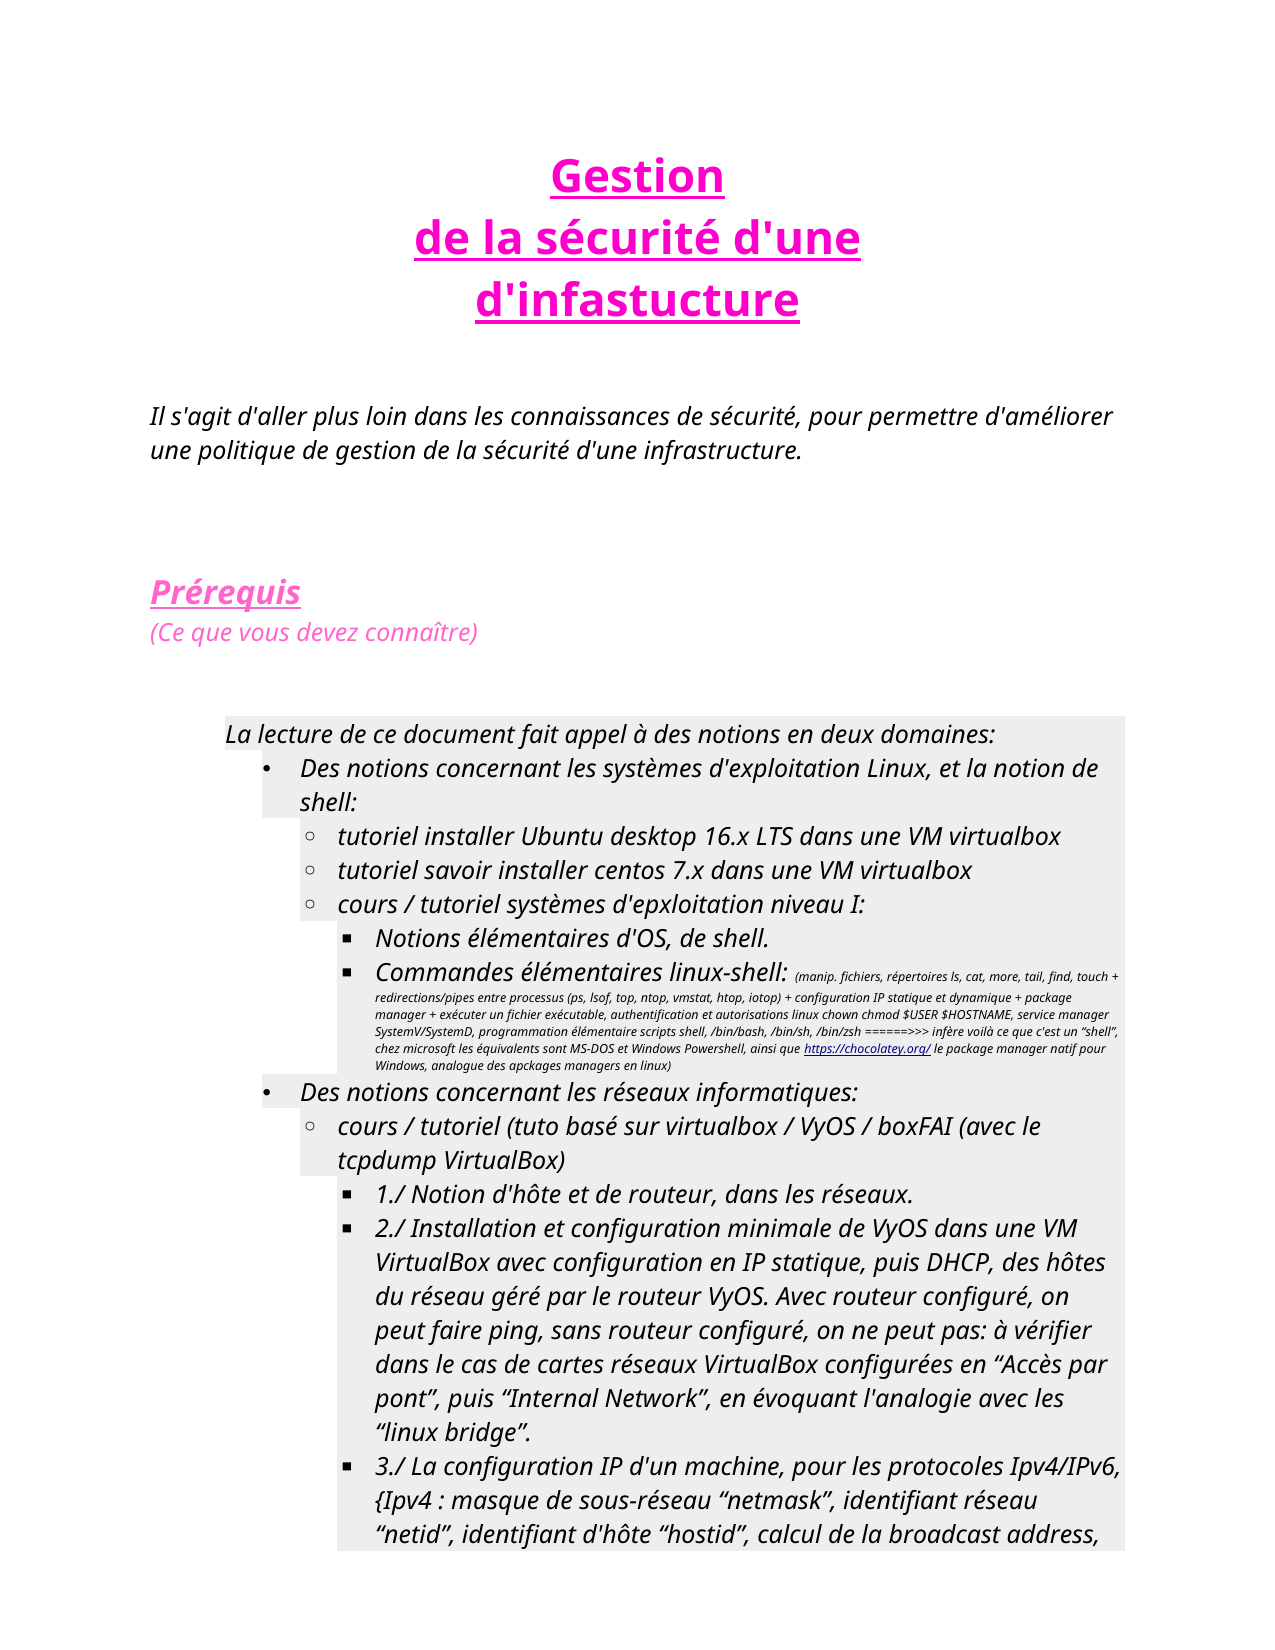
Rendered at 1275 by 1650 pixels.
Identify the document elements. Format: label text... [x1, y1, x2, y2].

list cours / tutoriel systèmes d'epxloitation niveau I: [300, 887, 1125, 921]
text d'infastucture [150, 268, 1125, 330]
list tutoriel installer Ubuntu desktop 16.x LTS dans une VM virtualbox [300, 818, 1125, 853]
list Des notions concernant les systèmes d'exploitation Linux, et la notion de shell: [262, 750, 1125, 818]
list Notions élémentaires d'OS, de shell. [337, 921, 1125, 955]
text Il s'agit d'aller plus loin dans les connaissances de sécurité, pour permettre d'améliorer une politique de gestion de la sécurité d'une infrastructure. [150, 398, 1125, 467]
list Des notions concernant les réseaux informatiques: [262, 1074, 1125, 1108]
text de la sécurité d'une [150, 206, 1125, 268]
text Prérequis [150, 569, 1125, 614]
list cours / tutoriel (tuto basé sur virtualbox / VyOS / boxFAI (avec le tcpdump VirtualBox) [300, 1108, 1125, 1176]
list Commandes élémentaires linux-shell: (manip. fichiers, répertoires ls, cat, more, tail, find, touch + redirections/pipes entre processus (ps, lsof, top, ntop, vmstat, htop, iotop) + configuration IP statique et dynamique + package manager + exécuter un fichier exécutable, authentification et autorisations linux chown chmod $USER $HOSTNAME, service manager SystemV/SystemD, programmation élémentaire scripts shell, /bin/bash, /bin/sh, /bin/zsh ======>>> infère voilà ce que c'est un “shell”, chez microsoft les équivalents sont MS-DOS et Windows Powershell, ainsi que https://chocolatey.org/ le package manager natif pour Windows, analogue des apckages managers en linux) [337, 955, 1125, 1074]
list 3./ La configuration IP d'un machine, pour les protocoles Ipv4/IPv6, {Ipv4 : masque de sous-réseau “netmask”, identifiant réseau “netid”, identifiant d'hôte “hostid”, calcul de la broadcast address, [337, 1449, 1125, 1551]
text La lecture de ce document fait appel à des notions en deux domaines: [225, 716, 1125, 750]
list tutoriel savoir installer centos 7.x dans une VM virtualbox [300, 853, 1125, 887]
list 2./ Installation et configuration minimale de VyOS dans une VM VirtualBox avec configuration en IP statique, puis DHCP, des hôtes du réseau géré par le routeur VyOS. Avec routeur configuré, on peut faire ping, sans routeur configuré, on ne peut pas: à vérifier dans le cas de cartes réseaux VirtualBox configurées en “Accès par pont”, puis “Internal Network”, en évoquant l'analogie avec les “linux bridge”. [337, 1211, 1125, 1449]
text Gestion [150, 143, 1125, 206]
list 1./ Notion d'hôte et de routeur, dans les réseaux. [337, 1176, 1125, 1211]
text (Ce que vous devez connaître) [150, 614, 1125, 648]
